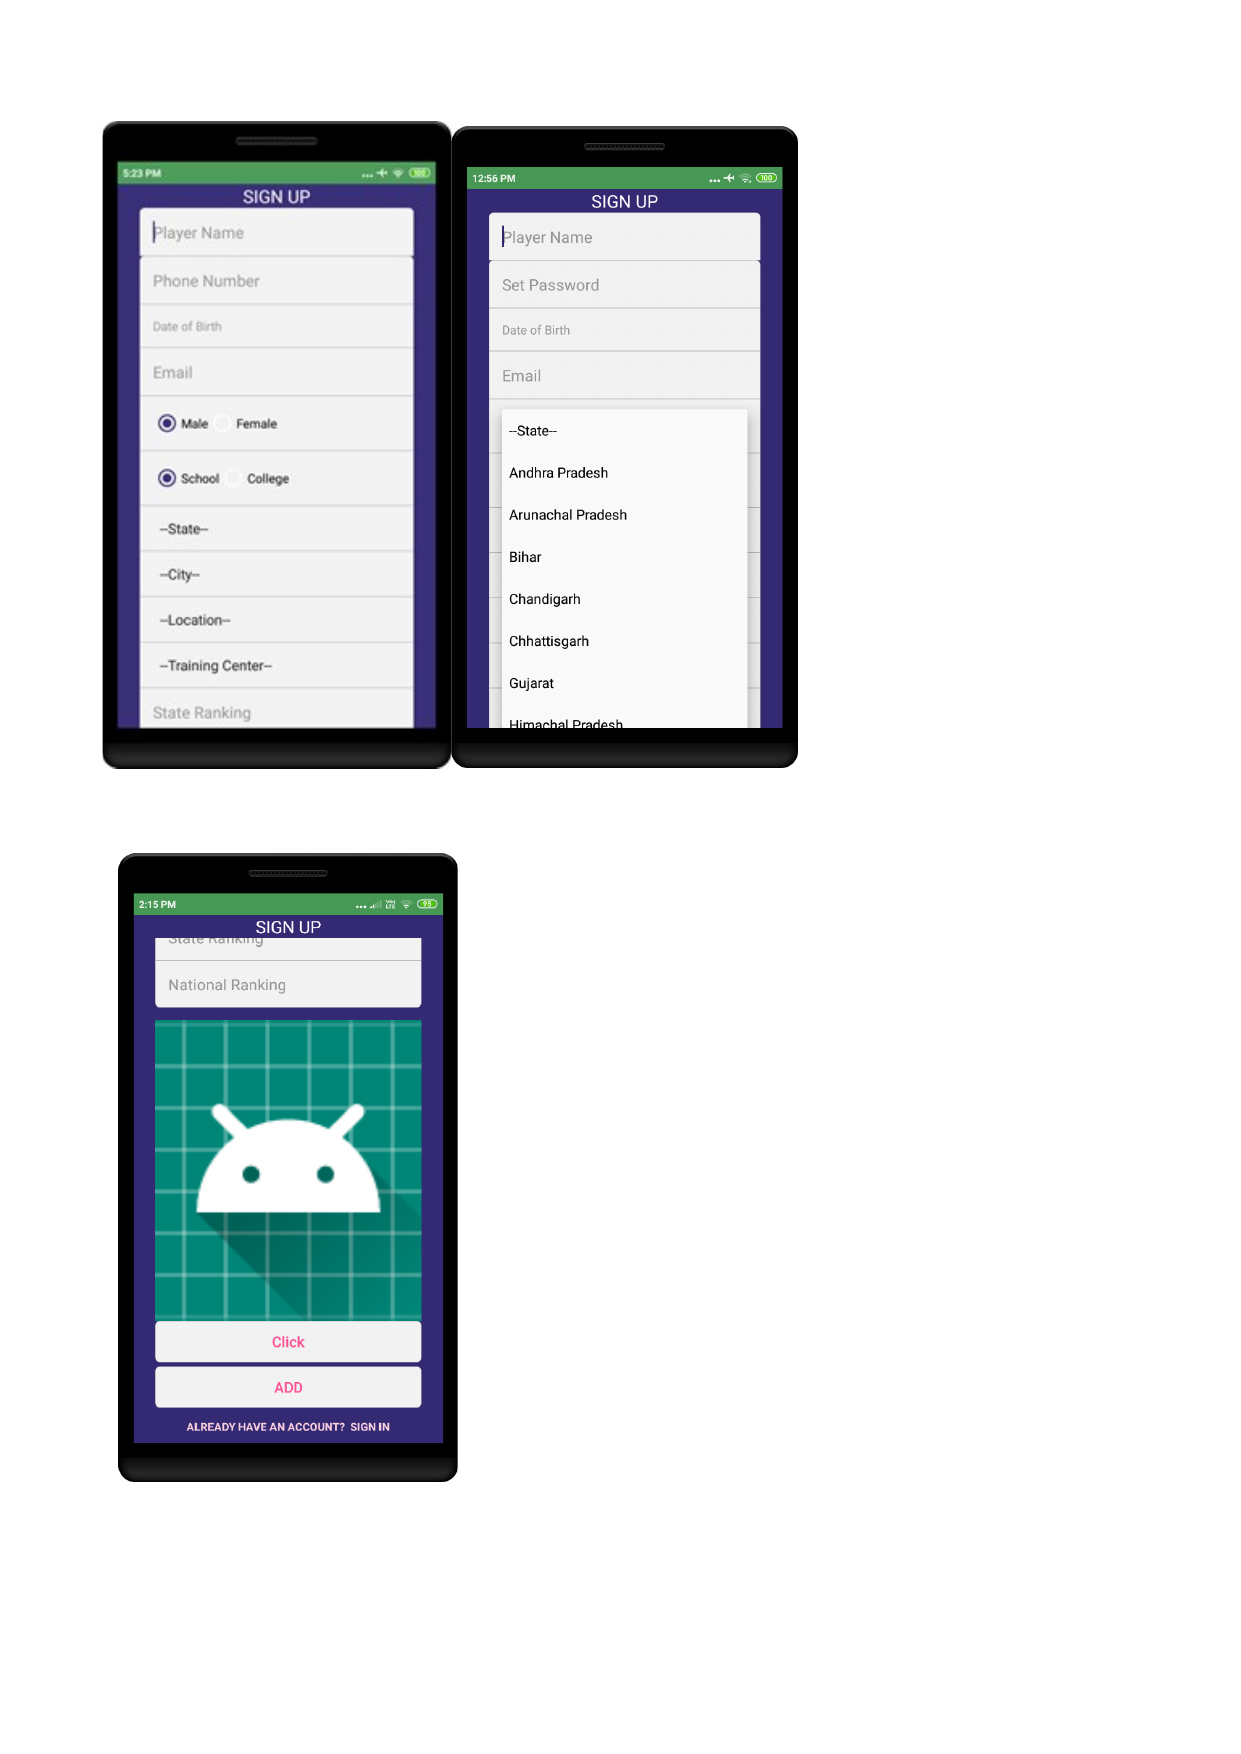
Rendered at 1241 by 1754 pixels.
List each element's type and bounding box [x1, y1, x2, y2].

picture [118, 853, 458, 1482]
picture [102, 121, 798, 769]
